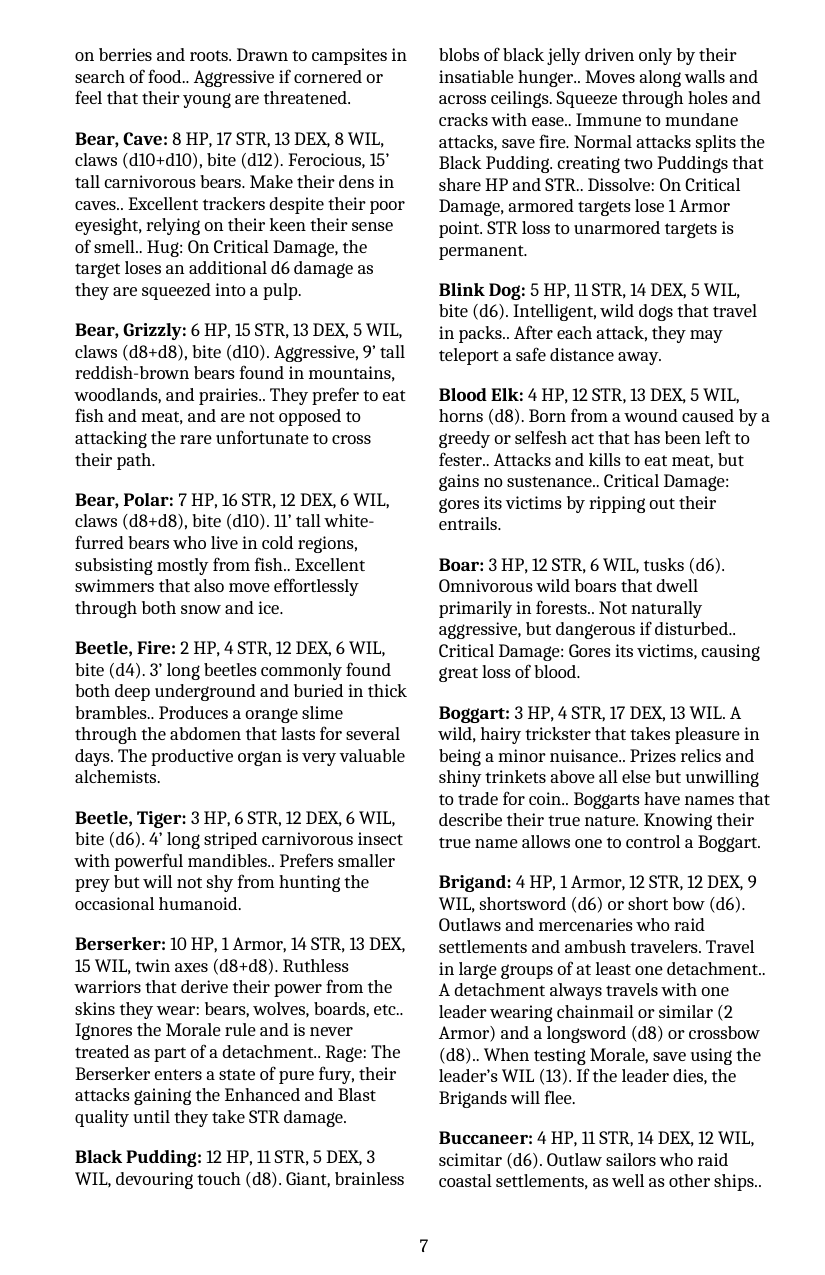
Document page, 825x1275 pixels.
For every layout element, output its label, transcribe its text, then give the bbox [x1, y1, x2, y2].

text Bear, Grizzly: 6 HP, 15 STR, 13 DEX, 5 WIL, claws (d8+d8), bite (d10). Aggressive, 9’ tall reddish-brown bears found in mountains, woodlands, and prairies.. They prefer to eat fish and meat, and are not opposed to attacking the rare unfortunate to cross their path. [75, 320, 409, 471]
text Bear, Polar: 7 HP, 16 STR, 12 DEX, 6 WIL, claws (d8+d8), bite (d10). 11’ tall white-furred bears who live in cold regions, subsisting mostly from fish.. Excellent swimmers that also move effortlessly through both snow and ice. [75, 489, 409, 619]
text Black Pudding: 12 HP, 11 STR, 5 DEX, 3 WIL, devouring touch (d8). Giant, brainless [75, 1147, 409, 1190]
text Blood Elk: 4 HP, 12 STR, 13 DEX, 5 WIL, horns (d8). Born from a wound caused by a greedy or selfesh act that has been left to fester.. Attacks and kills to eat meat, but gains no sustenance.. Critical Damage: gores its victims by ripping out their entrails. [439, 384, 772, 535]
text Boggart: 3 HP, 4 STR, 17 DEX, 13 WIL. A wild, hairy trickster that takes pleasure in being a minor nuisance.. Prizes relics and shiny trinkets above all else but unwilling to trade for coin.. Boggarts have names that describe their true nature. Knowing their true name allows one to control a Boggart. [439, 702, 772, 853]
text Boar: 3 HP, 12 STR, 6 WIL, tusks (d6). Omnivorous wild boars that dwell primarily in forests.. Not naturally aggressive, but dangerous if disturbed.. Critical Damage: Gores its victims, causing great loss of blood. [439, 554, 772, 683]
text Beetle, Fire: 2 HP, 4 STR, 12 DEX, 6 WIL, bite (d4). 3’ long beetles commonly found both deep underground and buried in thick brambles.. Produces a orange slime through the abdomen that lasts for several days. The productive organ is very valuable alchemists. [75, 637, 409, 788]
text Beetle, Tiger: 3 HP, 6 STR, 12 DEX, 6 WIL, bite (d6). 4’ long striped carnivorous insect with powerful mandibles.. Prefers smaller prey but will not shy from hunting the occasional humanoid. [75, 807, 409, 915]
text Bear, Cave: 8 HP, 17 STR, 13 DEX, 8 WIL, claws (d10+d10), bite (d12). Ferocious, 15’ tall carnivorous bears. Make their dens in caves.. Excellent trackers despite their poor eyesight, relying on their keen their sense of smell.. Hug: On Critical Damage, the target loses an additional d6 damage as they are squeezed into a pulp. [75, 128, 409, 301]
text on berries and roots. Drawn to campsites in search of food.. Aggressive if cornered or feel that their young are threatened. [75, 45, 409, 110]
text Brigand: 4 HP, 1 Armor, 12 STR, 12 DEX, 9 WIL, shortsword (d6) or short bow (d6). Outlaws and mercenaries who raid settlements and ambush travelers. Travel in large groups of at least one detachment.. A detachment always travels with one leader wearing chainmail or similar (2 Armor) and a longsword (d8) or crossbow (d8).. When testing Morale, save using the leader’s WIL (13). If the leader dies, the Brigands will flee. [439, 872, 772, 1109]
text blobs of black jelly driven only by their insatiable hunger.. Moves along walls and across ceilings. Squeeze through holes and cracks with ease.. Immune to mundane attacks, save fire. Normal attacks splits the Black Pudding. creating two Puddings that share HP and STR.. Dissolve: On Critical Damage, armored targets lose 1 Armor point. STR loss to unarmored targets is permanent. [439, 45, 772, 261]
text Blink Dog: 5 HP, 11 STR, 14 DEX, 5 WIL, bite (d6). Intelligent, wild dogs that travel in packs.. After each attack, they may teleport a safe distance away. [439, 279, 772, 366]
text Buccaneer: 4 HP, 11 STR, 14 DEX, 12 WIL, scimitar (d6). Outlaw sailors who raid coastal settlements, as well as other ships.. [439, 1128, 772, 1192]
text Berserker: 10 HP, 1 Armor, 14 STR, 13 DEX, 15 WIL, twin axes (d8+d8). Ruthless warriors that derive their power from the skins they wear: bears, wolves, boards, etc.. Ignores the Morale rule and is never treated as part of a detachment.. Rage: The Berserker enters a state of pure fury, their attacks gaining the Enhanced and Blast quality until they take STR damage. [75, 934, 409, 1128]
